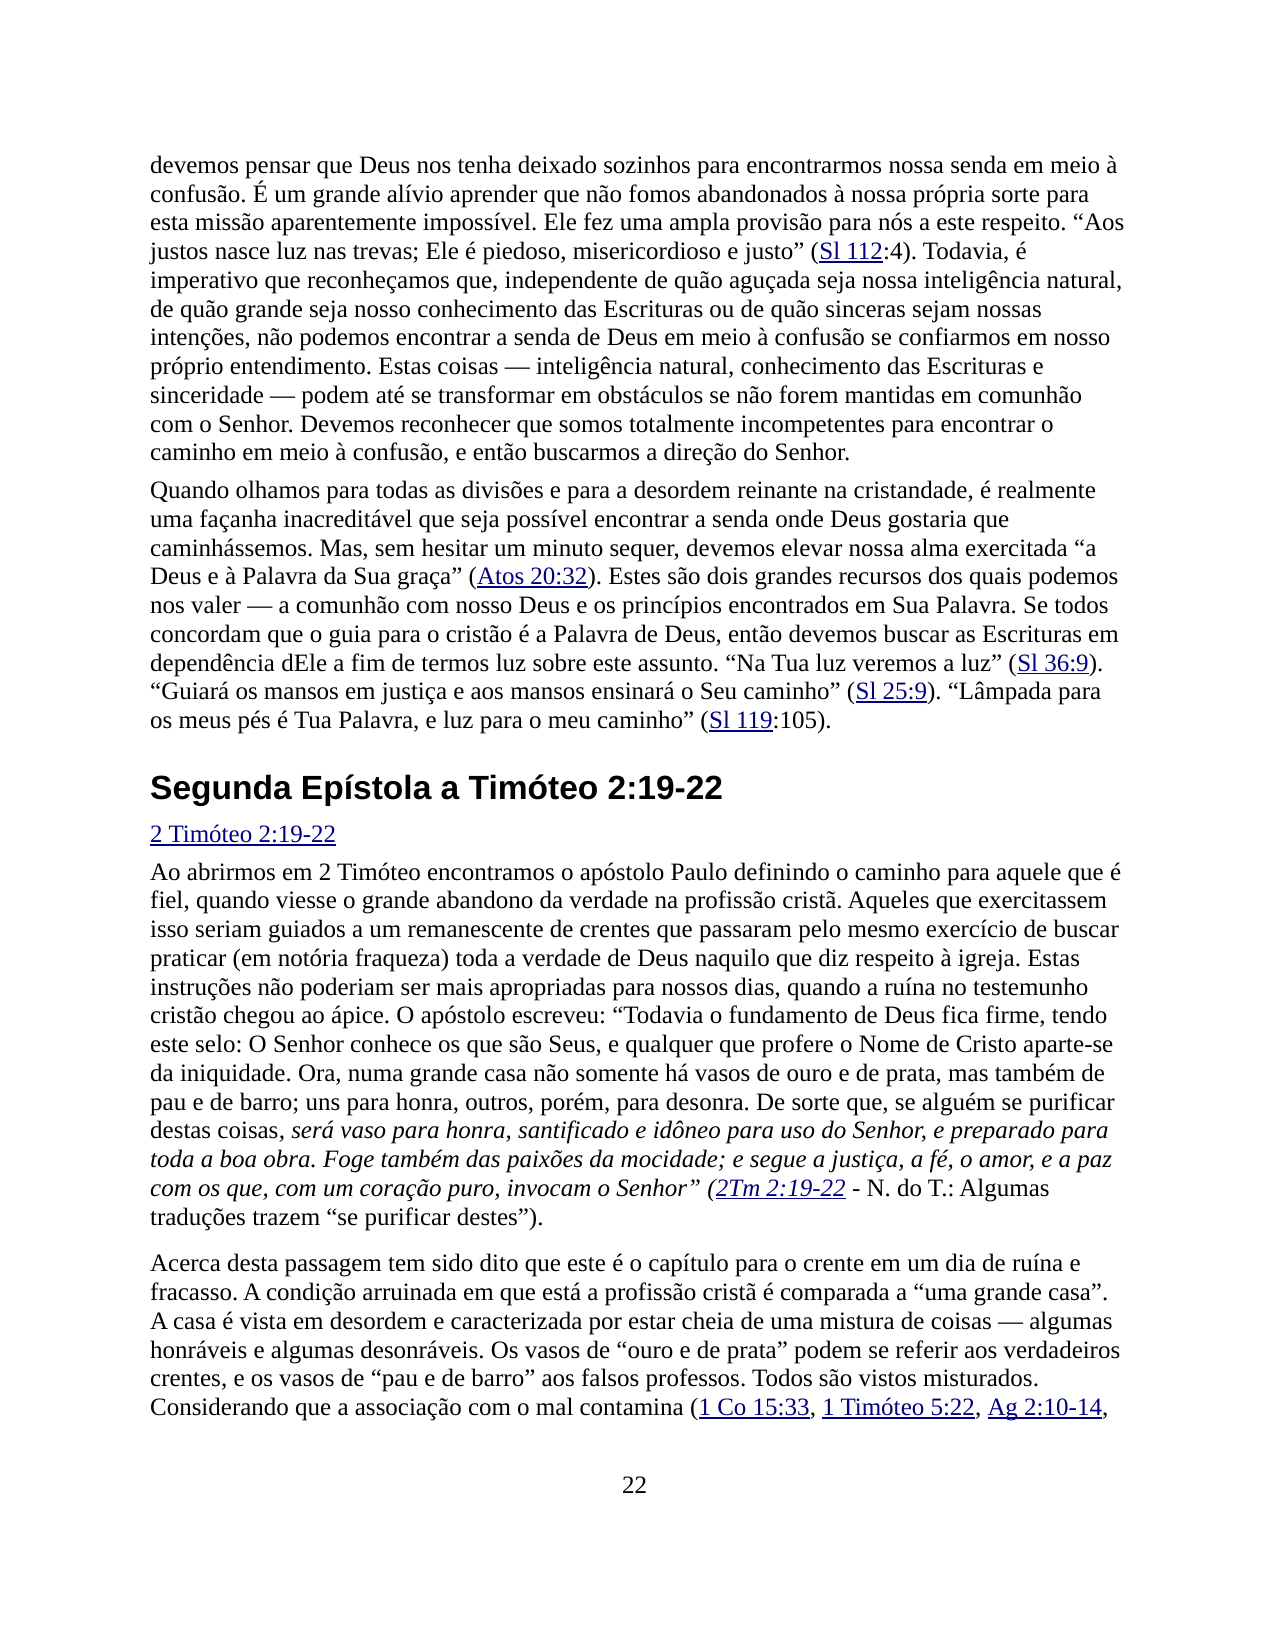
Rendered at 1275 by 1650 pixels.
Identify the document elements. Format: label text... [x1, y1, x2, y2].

text Acerca desta passagem tem sido dito que este é o capítulo para o crente em um dia de ruína e fracasso. A condição arruinada em que está a profissão cristã é comparada a “uma grande casa”. A casa é vista em desordem e caracterizada por estar cheia de uma mistura de coisas — algumas honráveis e algumas desonráveis. Os vasos de “ouro e de prata” podem se referir aos verdadeiros crentes, e os vasos de “pau e de barro” aos falsos professos. Todos são vistos misturados. Considerando que a associação com o mal contamina (1 Co 15:33, 1 Timóteo 5:22, Ag 2:10-14, [150, 1248, 1125, 1421]
text Quando olhamos para todas as divisões e para a desordem reinante na cristandade, é realmente uma façanha inacreditável que seja possível encontrar a senda onde Deus gostaria que caminhássemos. Mas, sem hesitar um minuto sequer, devemos elevar nossa alma exercitada “a Deus e à Palavra da Sua graça” (Atos 20:32). Estes são dois grandes recursos dos quais podemos nos valer — a comunhão com nosso Deus e os princípios encontrados em Sua Palavra. Se todos concordam que o guia para o cristão é a Palavra de Deus, então devemos buscar as Escrituras em dependência dEle a fim de termos luz sobre este assunto. “Na Tua luz veremos a luz” (Sl 36:9). “Guiará os mansos em justiça e aos mansos ensinará o Seu caminho” (Sl 25:9). “Lâmpada para os meus pés é Tua Palavra, e luz para o meu caminho” (Sl 119:105). [150, 475, 1125, 734]
text Ao abrirmos em 2 Timóteo encontramos o apóstolo Paulo definindo o caminho para aquele que é fiel, quando viesse o grande abandono da verdade na profissão cristã. Aqueles que exercitassem isso seriam guiados a um remanescente de crentes que passaram pelo mesmo exercício de buscar praticar (em notória fraqueza) toda a verdade de Deus naquilo que diz respeito à igreja. Estas instruções não poderiam ser mais apropriadas para nossos dias, quando a ruína no testemunho cristão chegou ao ápice. O apóstolo escreveu: “Todavia o fundamento de Deus fica firme, tendo este selo: O Senhor conhece os que são Seus, e qualquer que profere o Nome de Cristo aparte-se da iniquidade. Ora, numa grande casa não somente há vasos de ouro e de prata, mas também de pau e de barro; uns para honra, outros, porém, para desonra. De sorte que, se alguém se purificar destas coisas, será vaso para honra, santificado e idôneo para uso do Senhor, e preparado para toda a boa obra. Foge também das paixões da mocidade; e segue a justiça, a fé, o amor, e a paz com os que, com um coração puro, invocam o Senhor” (2Tm 2:19-22 - N. do T.: Algumas traduções trazem “se purificar destes”). [150, 857, 1125, 1231]
text devemos pensar que Deus nos tenha deixado sozinhos para encontrarmos nossa senda em meio à confusão. É um grande alívio aprender que não fomos abandonados à nossa própria sorte para esta missão aparentemente impossível. Ele fez uma ampla provisão para nós a este respeito. “Aos justos nasce luz nas trevas; Ele é piedoso, misericordioso e justo” (Sl 112:4). Todavia, é imperativo que reconheçamos que, independente de quão aguçada seja nossa inteligência natural, de quão grande seja nosso conhecimento das Escrituras ou de quão sinceras sejam nossas intenções, não podemos encontrar a senda de Deus em meio à confusão se confiarmos em nosso próprio entendimento. Estas coisas — inteligência natural, conhecimento das Escrituras e sinceridade — podem até se transformar em obstáculos se não forem mantidas em comunhão com o Senhor. Devemos reconhecer que somos totalmente incompetentes para encontrar o caminho em meio à confusão, e então buscarmos a direção do Senhor. [150, 150, 1125, 466]
subtitle Segunda Epístola a Timóteo 2:19-22 [150, 768, 1125, 807]
text 2 Timóteo 2:19-22 [150, 819, 1125, 848]
